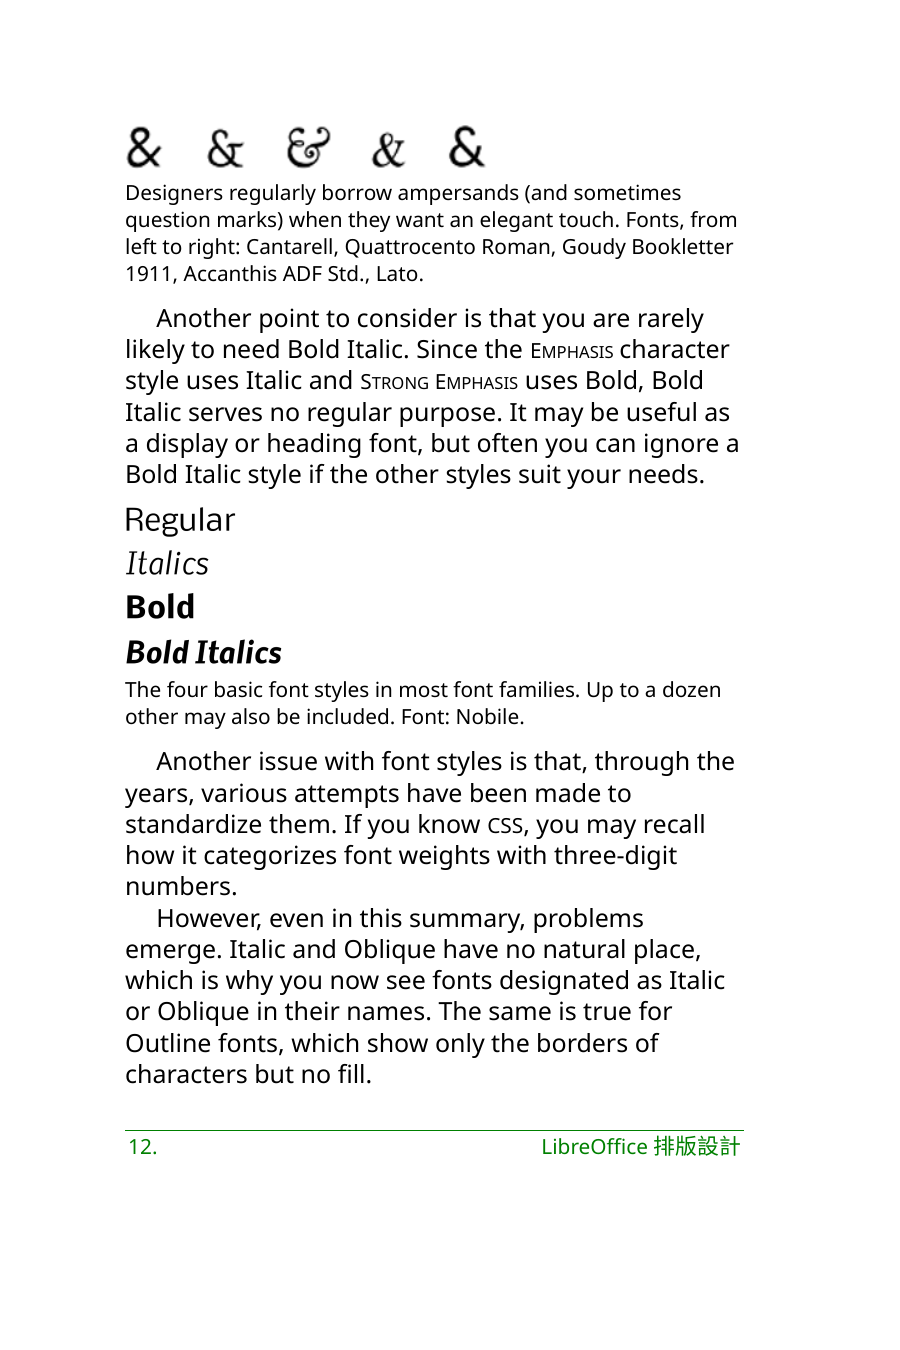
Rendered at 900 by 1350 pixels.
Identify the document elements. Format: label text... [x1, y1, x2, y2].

table_cell Designers regularly borrow ampersands (and sometimes question marks) when they want an elegant touch. Fonts, from left to right: Cantarell, Quattrocento Roman, Goudy Bookletter 1911, Accanthis ADF Std., Lato. [125, 171, 744, 287]
table_header [125, 506, 744, 668]
text However, even in this summary, problems emerge. Italic and Oblique have no natural place, which is why you now see fonts designated as Italic or Oblique in their names. The same is true for Outline fonts, which show only the borders of characters but no fill. [125, 902, 744, 1089]
picture [125, 505, 282, 666]
picture [125, 125, 488, 169]
table_header [488, 125, 744, 168]
text Another issue with font styles is that, through the years, various attempts have been made to standardize them. If you know CSS, you may recall how it categorizes font weights with three-digit numbers. [125, 746, 744, 902]
text Another point to consider is that you are rarely likely to need Bold Italic. Since the Emphasis character style uses Italic and Strong Emphasis uses Bold, Bold Italic serves no regular purpose. It may be useful as a display or heading font, but often you can ignore a Bold Italic style if the other styles suit your needs. [125, 302, 744, 490]
table_cell The four basic font styles in most font families. Up to a dozen other may also be included. Font: Nobile. [125, 668, 744, 730]
